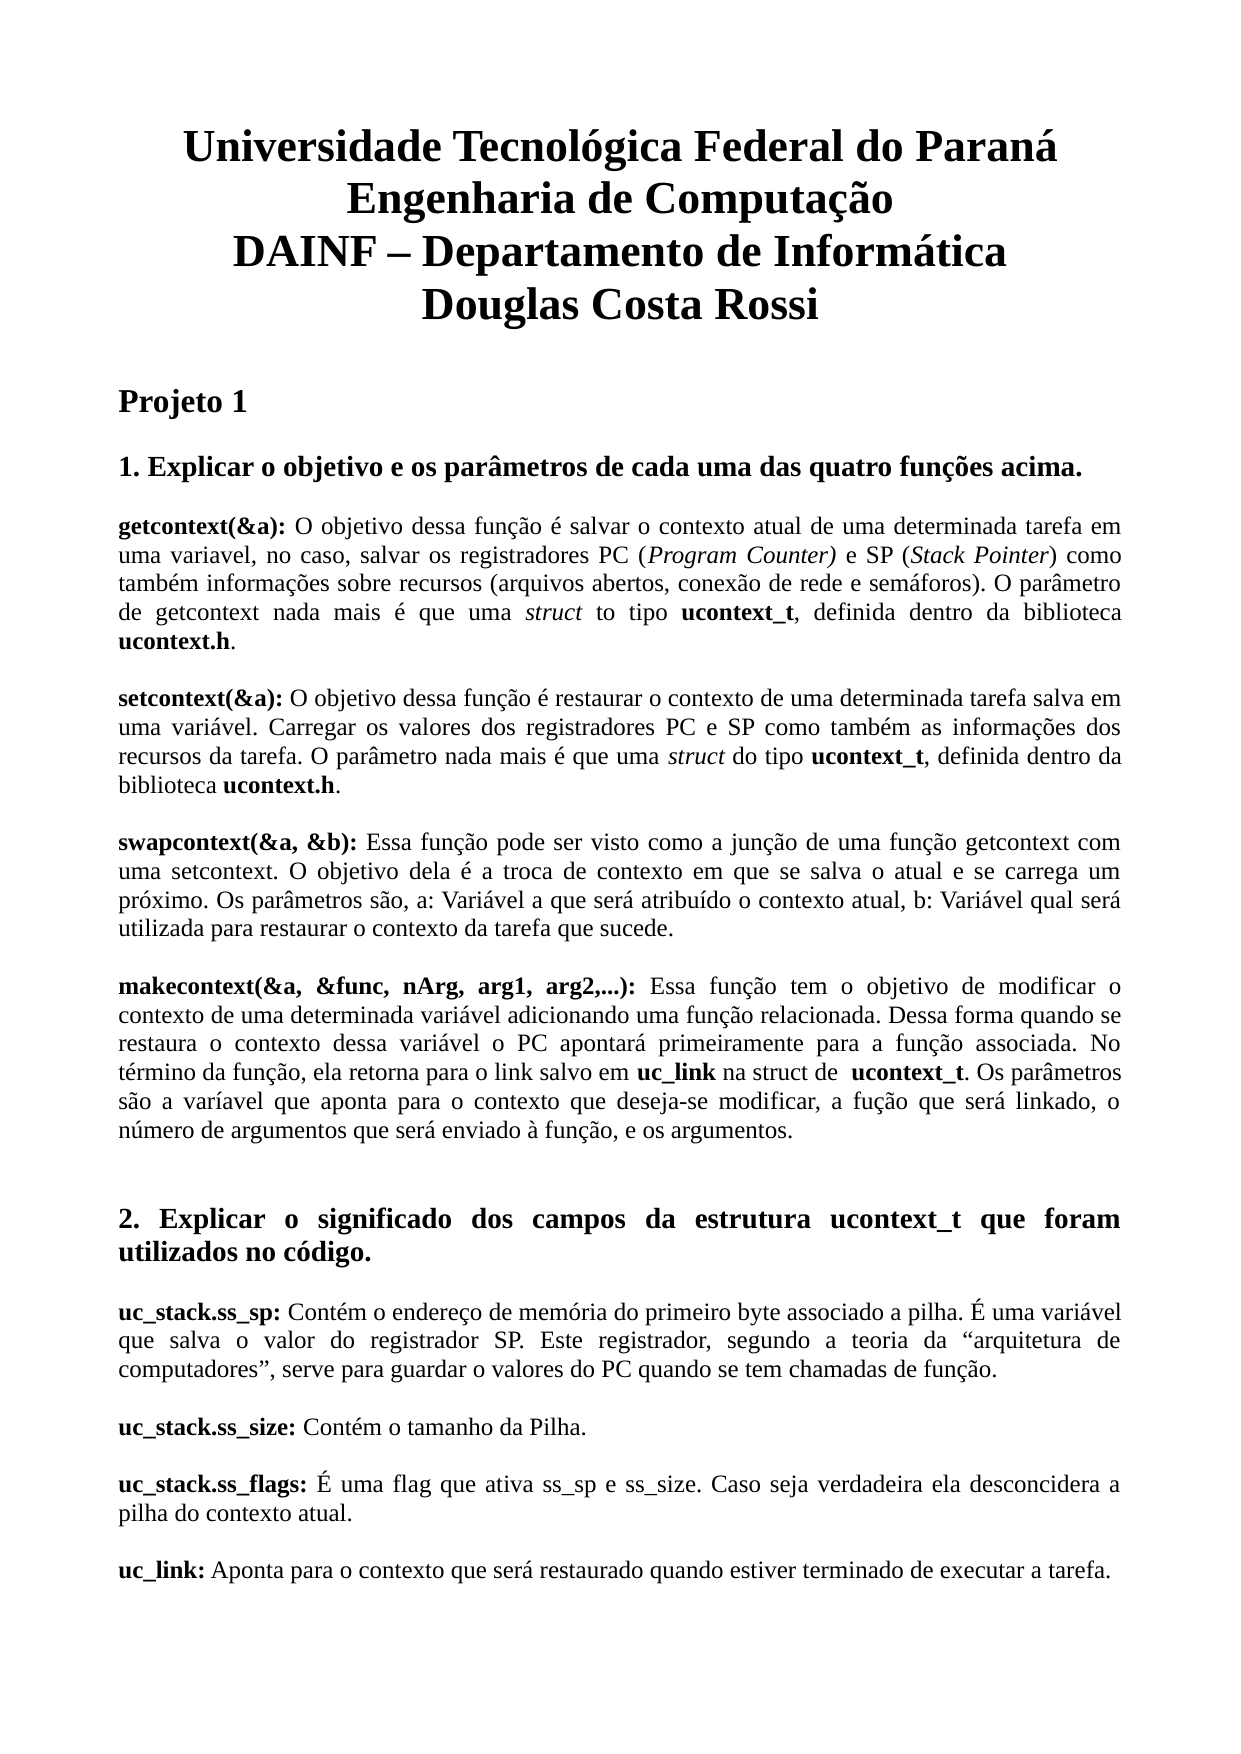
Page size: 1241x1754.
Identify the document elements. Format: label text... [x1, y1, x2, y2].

text makecontext(&a, &func, nArg, arg1, arg2,...): Essa função tem o objetivo de modificar o contexto de uma determinada variável adicionando uma função relacionada. Dessa forma quando se restaura o contexto dessa variável o PC apontará primeiramente para a função associada. No término da função, ela retorna para o link salvo em uc_link na struct de ucontext_t. Os parâmetros são a varíavel que aponta para o contexto que deseja-se modificar, a fução que será linkado, o número de argumentos que será enviado à função, e os argumentos. [118, 971, 1122, 1143]
text swapcontext(&a, &b): Essa função pode ser visto como a junção de uma função getcontext com uma setcontext. O objetivo dela é a troca de contexto em que se salva o atual e se carrega um próximo. Os parâmetros são, a: Variável a que será atribuído o contexto atual, b: Variável qual será utilizada para restaurar o contexto da tarefa que sucede. [118, 827, 1122, 942]
text DAINF – Departamento de Informática [118, 223, 1122, 276]
text Douglas Costa Rossi [118, 276, 1122, 329]
text setcontext(&a): O objetivo dessa função é restaurar o contexto de uma determinada tarefa salva em uma variável. Carregar os valores dos registradores PC e SP como também as informações dos recursos da tarefa. O parâmetro nada mais é que uma struct do tipo ucontext_t, definida dentro da biblioteca ucontext.h. [118, 683, 1122, 798]
text uc_stack.ss_flags: É uma flag que ativa ss_sp e ss_size. Caso seja verdadeira ela desconcidera a pilha do contexto atual. [118, 1469, 1122, 1527]
text uc_stack.ss_sp: Contém o endereço de memória do primeiro byte associado a pilha. É uma variável que salva o valor do registrador SP. Este registrador, segundo a teoria da “arquitetura de computadores”, serve para guardar o valores do PC quando se tem chamadas de função. [118, 1297, 1122, 1383]
text 2. Explicar o significado dos campos da estrutura ucontext_t que foram utilizados no código. [118, 1201, 1122, 1268]
text 1. Explicar o objetivo e os parâmetros de cada uma das quatro funções acima. [118, 449, 1122, 482]
text Projeto 1 [118, 382, 1122, 420]
text uc_stack.ss_size: Contém o tamanho da Pilha. [118, 1412, 1122, 1441]
text Engenharia de Computação [118, 171, 1122, 223]
text Universidade Tecnológica Federal do Paraná [118, 118, 1122, 171]
text getcontext(&a): O objetivo dessa função é salvar o contexto atual de uma determinada tarefa em uma variavel, no caso, salvar os registradores PC (Program Counter) e SP (Stack Pointer) como também informações sobre recursos (arquivos abertos, conexão de rede e semáforos). O parâmetro de getcontext nada mais é que uma struct to tipo ucontext_t, definida dentro da biblioteca ucontext.h. [118, 511, 1122, 655]
text uc_link: Aponta para o contexto que será restaurado quando estiver terminado de executar a tarefa. [118, 1556, 1122, 1584]
